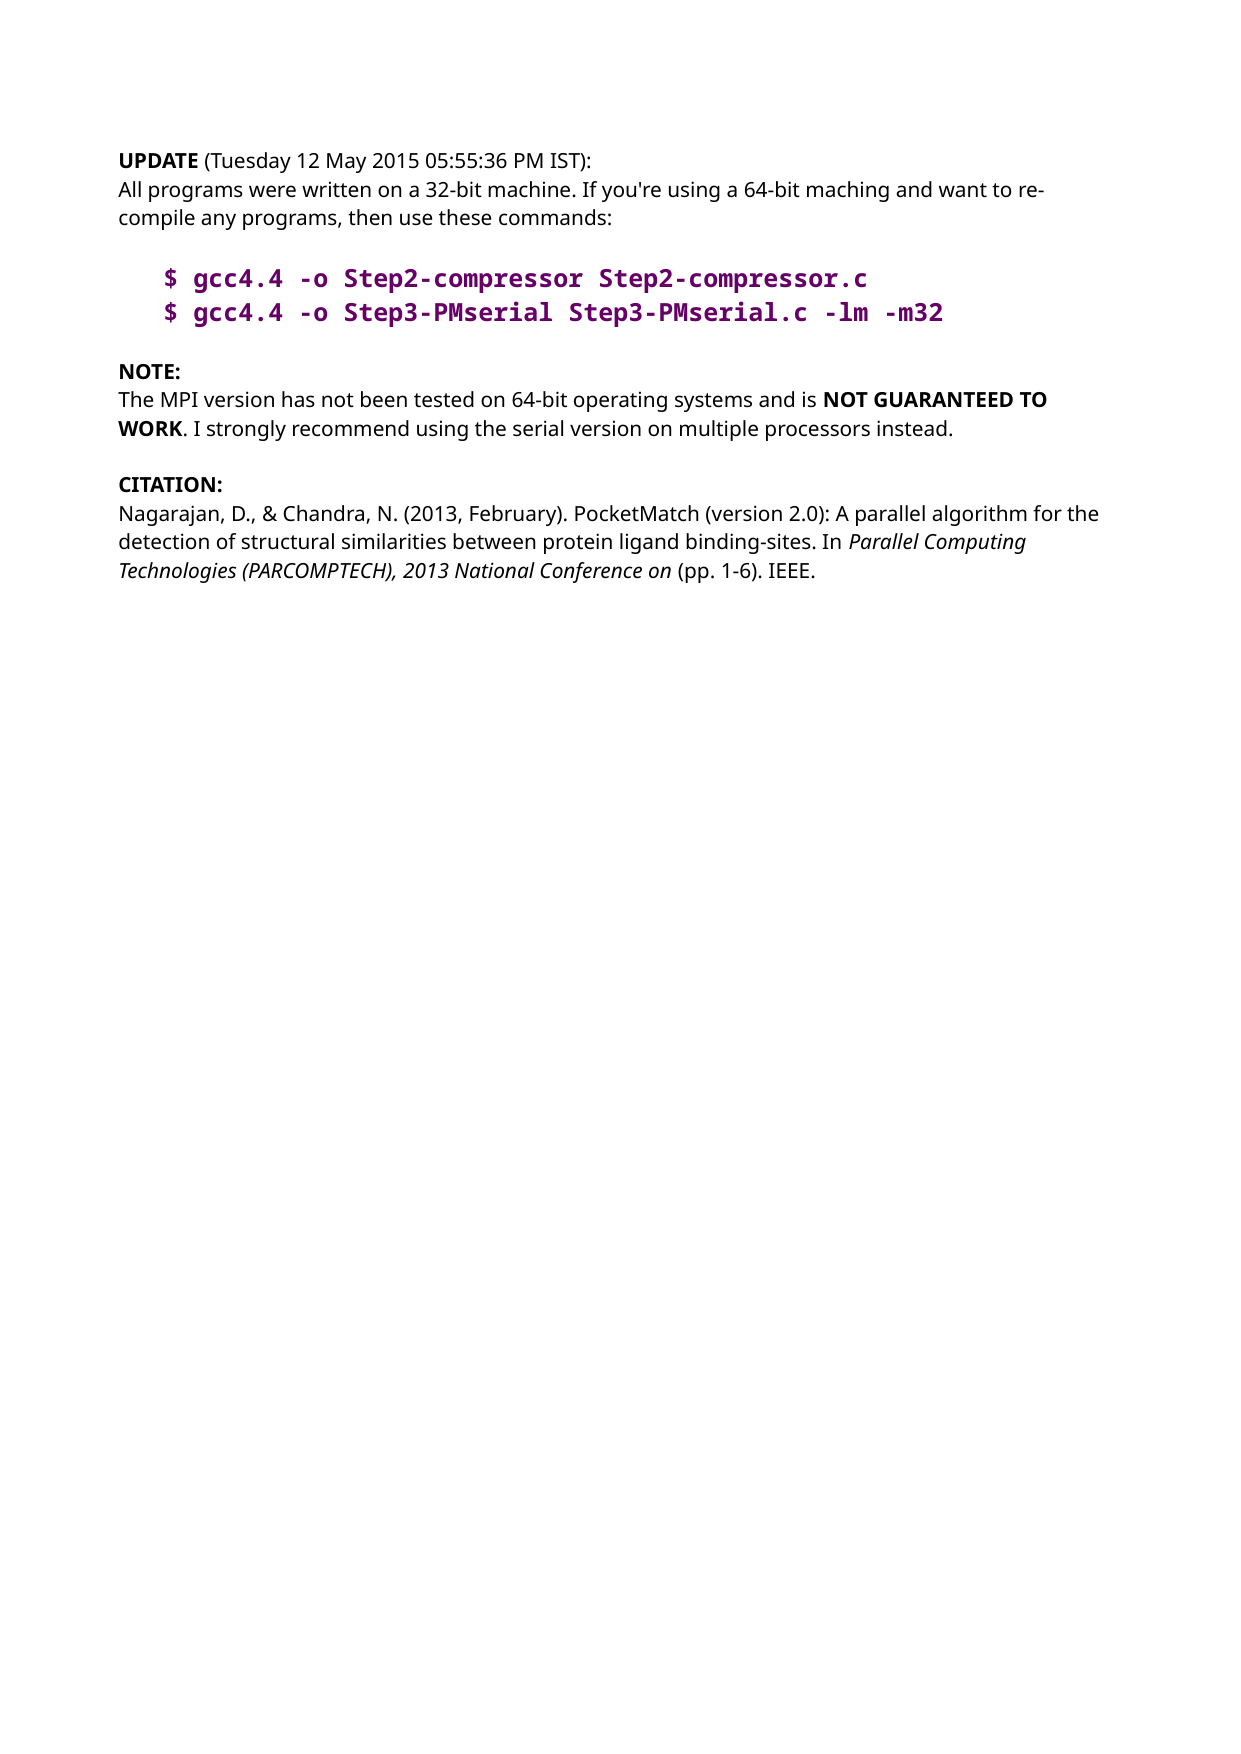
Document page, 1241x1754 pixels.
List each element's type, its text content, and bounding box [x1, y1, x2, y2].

text $ gcc4.4 -o Step2-compressor Step2-compressor.c [118, 260, 1122, 294]
text $ gcc4.4 -o Step3-PMserial Step3-PMserial.c -lm -m32 [118, 294, 1122, 328]
text NOTE: [118, 357, 1122, 385]
text UPDATE (Tuesday 12 May 2015 05:55:36 PM IST): [118, 147, 1122, 175]
text CITATION: [118, 471, 1122, 499]
text Nagarajan, D., & Chandra, N. (2013, February). PocketMatch (version 2.0): A parallel algorithm for the detection of structural similarities between protein ligand binding-sites. In Parallel Computing Technologies (PARCOMPTECH), 2013 National Conference on (pp. 1-6). IEEE. [118, 499, 1122, 584]
text The MPI version has not been tested on 64-bit operating systems and is NOT GUARANTEED TO WORK. I strongly recommend using the serial version on multiple processors instead. [118, 385, 1122, 442]
text All programs were written on a 32-bit machine. If you're using a 64-bit maching and want to re-compile any programs, then use these commands: [118, 175, 1122, 232]
